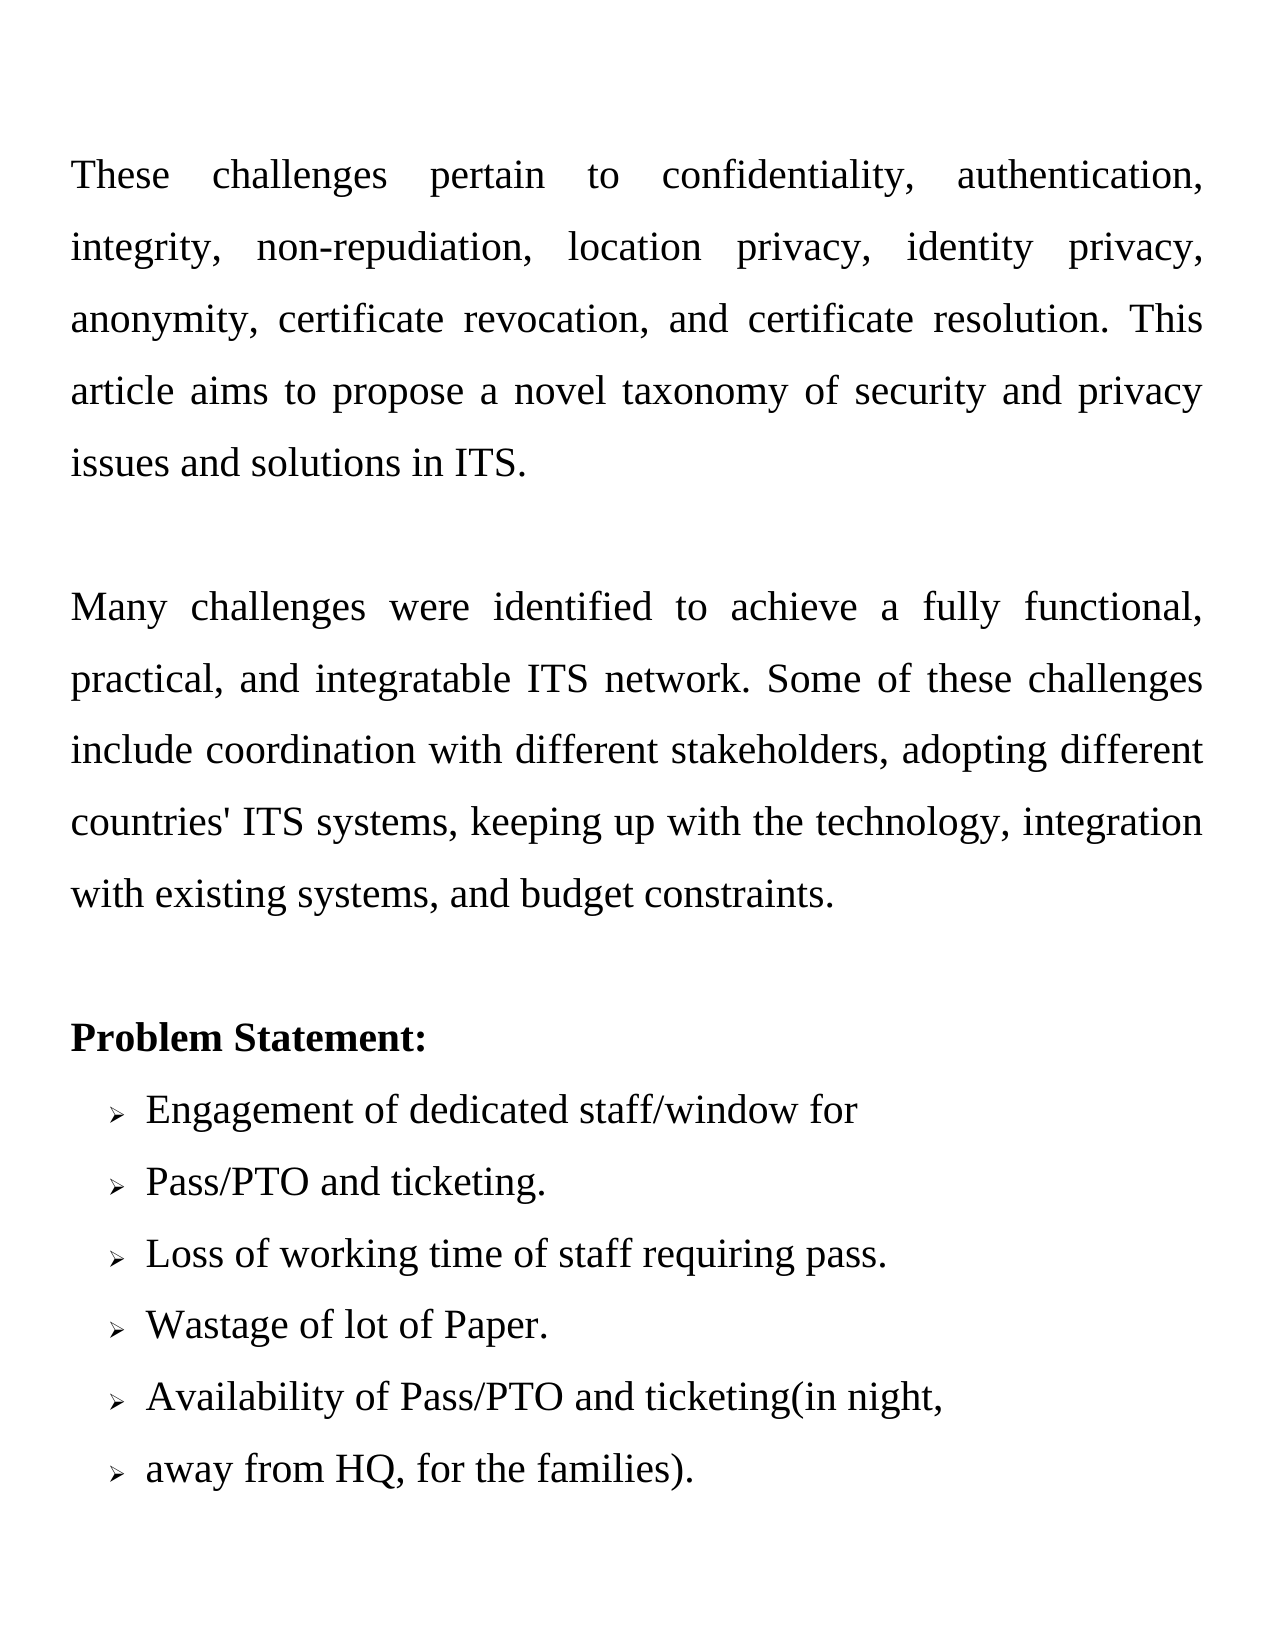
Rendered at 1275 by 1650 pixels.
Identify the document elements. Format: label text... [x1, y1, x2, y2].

list Availability of Pass/PTO and ticketing(in night, [108, 1372, 1205, 1420]
list Wastage of lot of Paper. [108, 1300, 1205, 1348]
list Loss of working time of staff requiring pass. [108, 1228, 1205, 1276]
list away from HQ, for the families). [108, 1444, 1205, 1492]
list Pass/PTO and ticketing. [108, 1156, 1205, 1204]
list Engagement of dedicated staff/window for [108, 1084, 1205, 1132]
text Problem Statement: [70, 1012, 1205, 1060]
text Many challenges were identified to achieve a fully functional, practical, and integratable ITS network. Some of these challenges include coordination with different stakeholders, adopting different countries' ITS systems, keeping up with the technology, integration with existing systems, and budget constraints. [70, 581, 1205, 917]
text These challenges pertain to confidentiality, authentication, integrity, non-repudiation, location privacy, identity privacy, anonymity, certificate revocation, and certificate resolution. This article aims to propose a novel taxonomy of security and privacy issues and solutions in ITS. [70, 150, 1205, 485]
